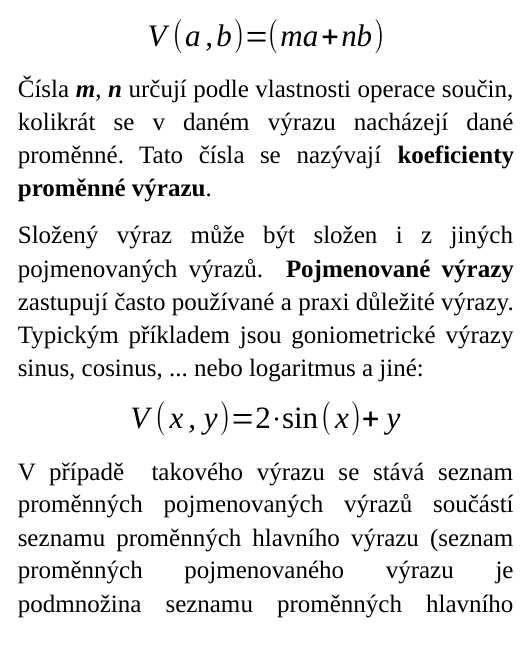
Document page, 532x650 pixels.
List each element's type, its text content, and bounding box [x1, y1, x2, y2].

text V případě takového výrazu se stává seznam proměnných pojmenovaných výrazů součástí seznamu proměnných hlavního výrazu (seznam proměnných pojmenovaného výrazu je podmnožina seznamu proměnných hlavního [18, 457, 514, 617]
text Čísla m, n určují podle vlastnosti operace součin, kolikrát se v daném výrazu nacházejí dané proměnné. Tato čísla se nazývají koeficienty proměnné výrazu. [18, 74, 514, 202]
text Složený výraz může být složen i z jiných pojmenovaných výrazů. Pojmenované výrazy zastupují často používané a praxi důležité výrazy. Typickým příkladem jsou goniometrické výrazy sinus, cosinus, ... nebo logaritmus a jiné: [18, 221, 514, 381]
